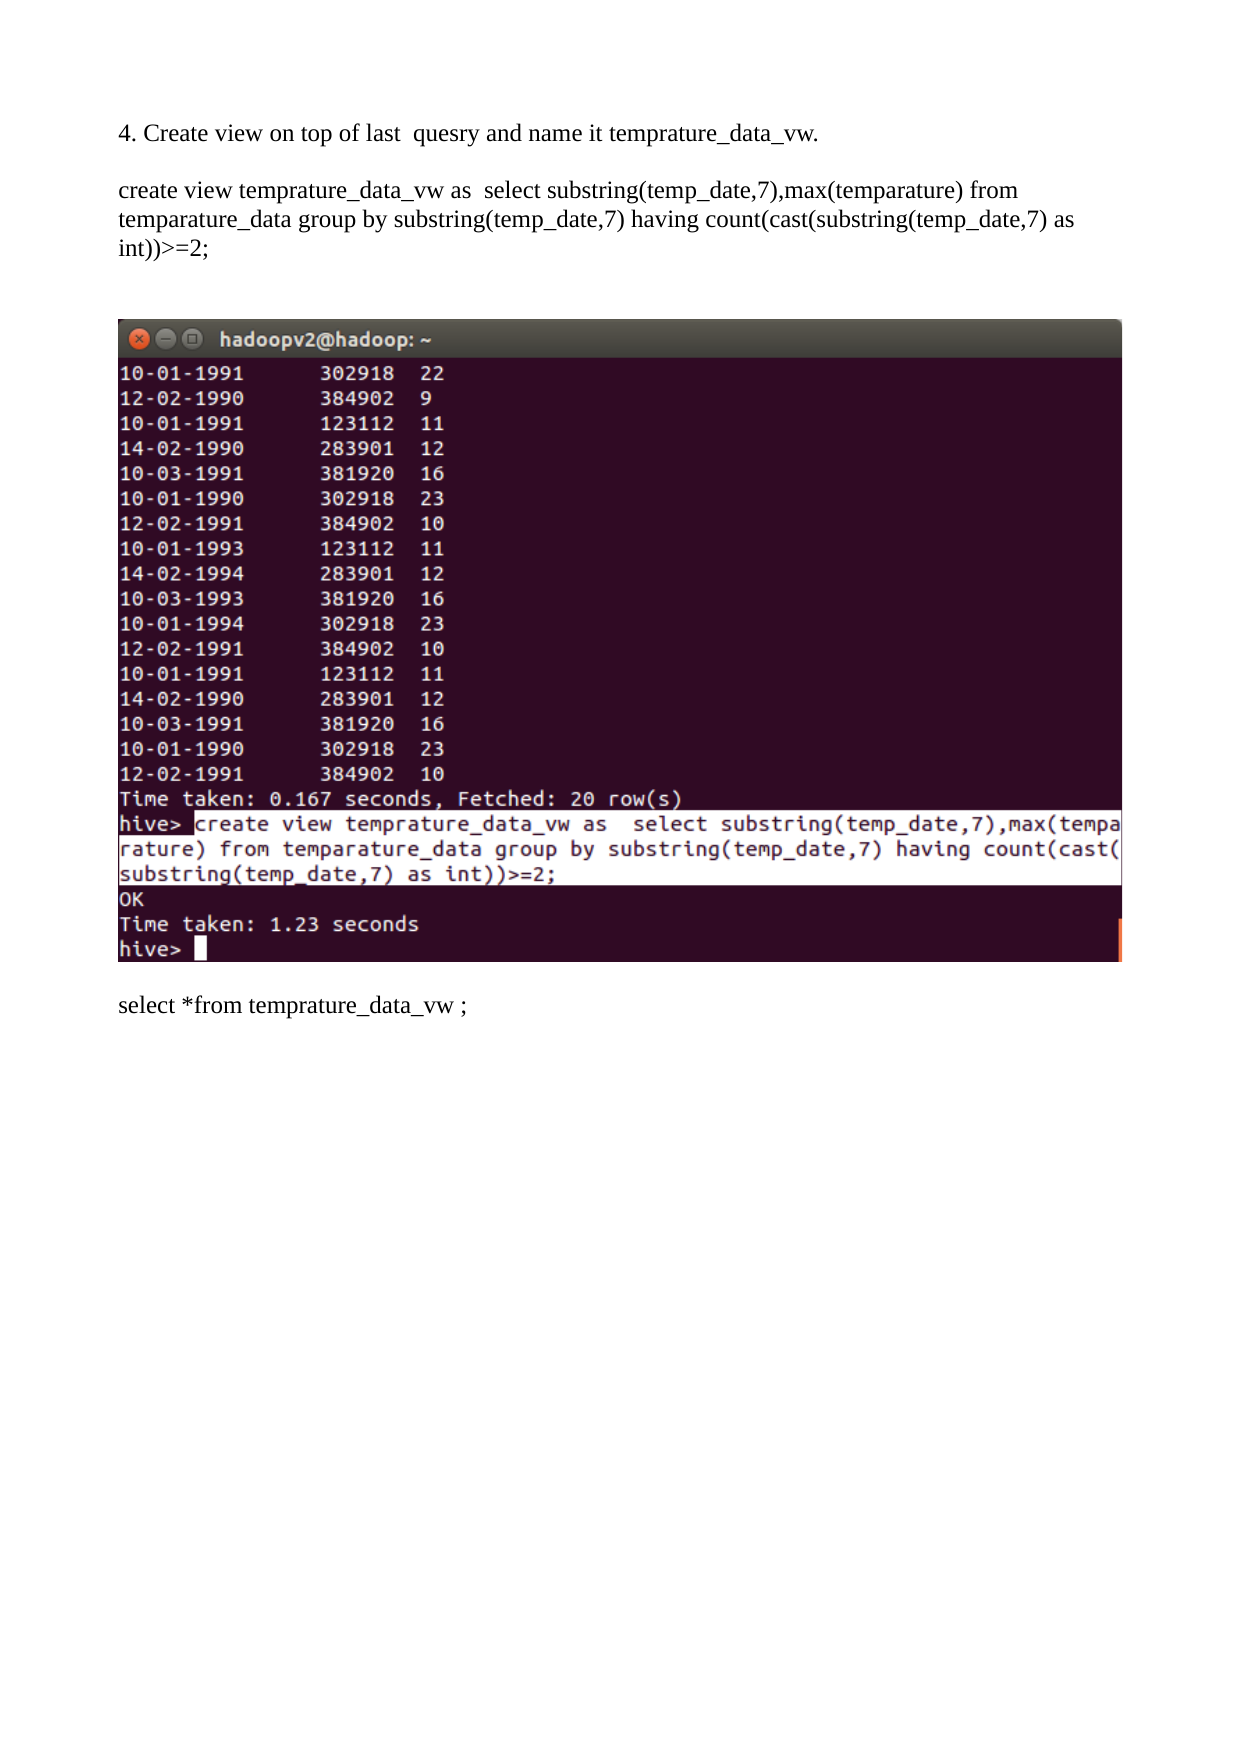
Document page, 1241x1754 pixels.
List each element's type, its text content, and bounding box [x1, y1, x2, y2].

text 4. Create view on top of last quesry and name it temprature_data_vw. [118, 118, 1122, 147]
picture [118, 319, 1123, 962]
text select *from temprature_data_vw ; [118, 991, 1122, 1019]
text create view temprature_data_vw as select substring(temp_date,7),max(temparature) from temparature_data group by substring(temp_date,7) having count(cast(substring(temp_date,7) as int))>=2; [118, 176, 1122, 262]
